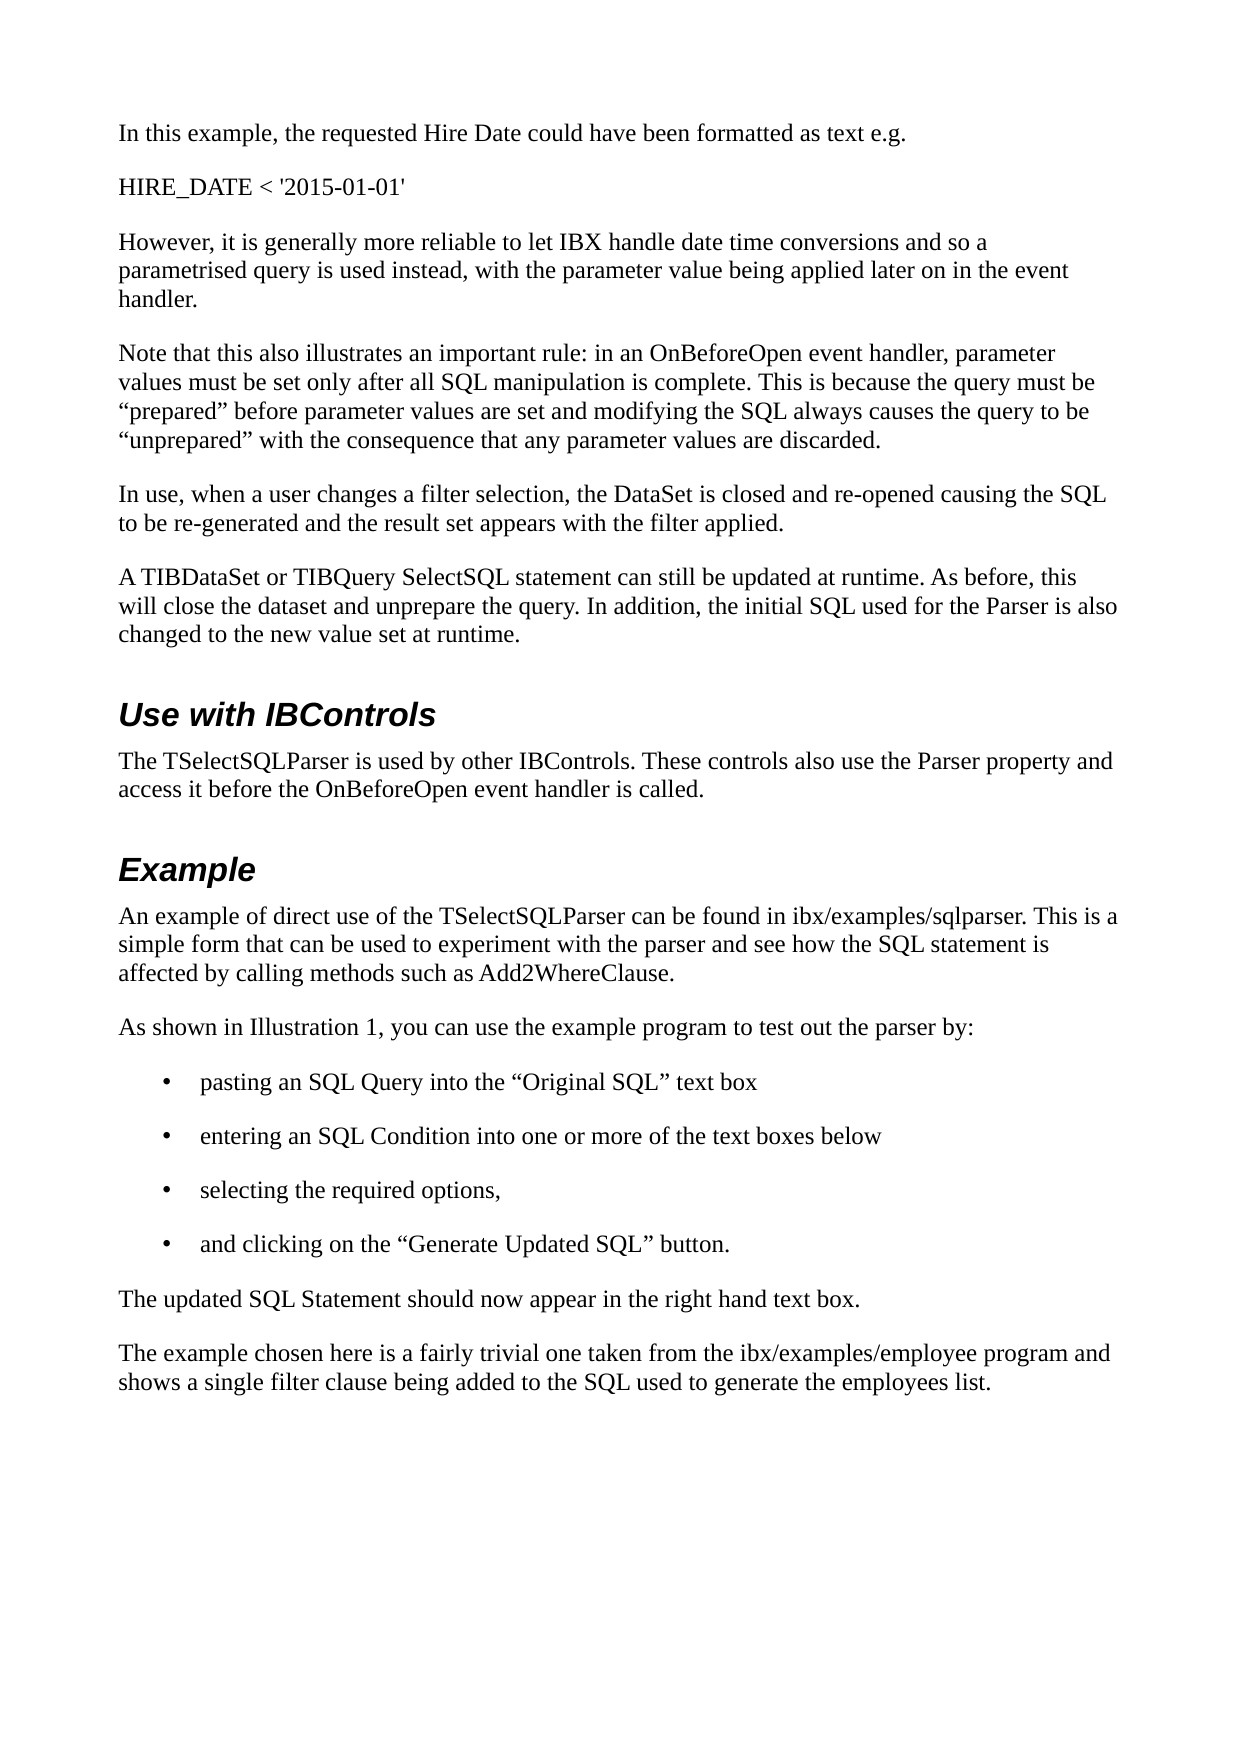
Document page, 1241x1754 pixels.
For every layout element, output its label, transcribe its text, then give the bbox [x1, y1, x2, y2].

list entering an SQL Condition into one or more of the text boxes below [162, 1121, 1122, 1150]
list selecting the required options, [162, 1175, 1122, 1204]
subtitle Example [118, 849, 1122, 888]
text As shown in Illustration 1, you can use the example program to test out the parser by: [118, 1012, 1122, 1041]
text The updated SQL Statement should now appear in the right hand text box. [118, 1284, 1122, 1313]
text However, it is generally more reliable to let IBX handle date time conversions and so a parametrised query is used instead, with the parameter value being applied later on in the event handler. [118, 227, 1122, 313]
text An example of direct use of the TSelectSQLParser can be found in ibx/examples/sqlparser. This is a simple form that can be used to experiment with the parser and see how the SQL statement is affected by calling methods such as Add2WhereClause. [118, 901, 1122, 987]
list and clicking on the “Generate Updated SQL” button. [162, 1229, 1122, 1258]
text HIRE_DATE < '2015-01-01' [118, 172, 1122, 201]
subtitle Use with IBControls [118, 694, 1122, 733]
text A TIBDataSet or TIBQuery SelectSQL statement can still be updated at runtime. As before, this will close the dataset and unprepare the query. In addition, the initial SQL used for the Parser is also changed to the new value set at runtime. [118, 562, 1122, 648]
text In use, when a user changes a filter selection, the DataSet is closed and re-opened causing the SQL to be re-generated and the result set appears with the filter applied. [118, 479, 1122, 536]
text The TSelectSQLParser is used by other IBControls. These controls also use the Parser property and access it before the OnBeforeOpen event handler is called. [118, 746, 1122, 803]
text In this example, the requested Hire Date could have been formatted as text e.g. [118, 118, 1122, 147]
text The example chosen here is a fairly trivial one taken from the ibx/examples/employee program and shows a single filter clause being added to the SQL used to generate the employees list. [118, 1338, 1122, 1396]
list pasting an SQL Query into the “Original SQL” text box [162, 1067, 1122, 1096]
text Note that this also illustrates an important rule: in an OnBeforeOpen event handler, parameter values must be set only after all SQL manipulation is complete. This is because the query must be “prepared” before parameter values are set and modifying the SQL always causes the query to be “unprepared” with the consequence that any parameter values are discarded. [118, 338, 1122, 453]
